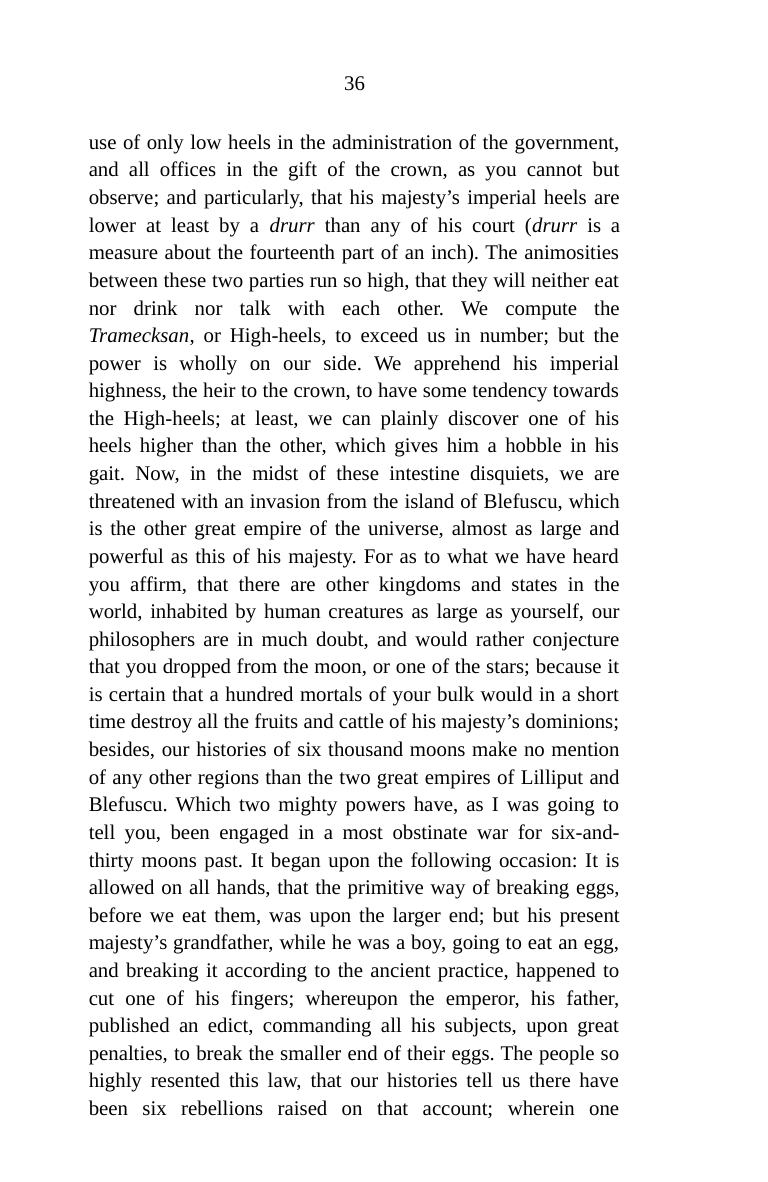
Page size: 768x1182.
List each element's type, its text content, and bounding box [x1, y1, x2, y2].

text use of only low heels in the administration of the government, and all offices in the gift of the crown, as you cannot but observe; and particularly, that his majesty’s imperial heels are lower at least by a drurr than any of his court (drurr is a measure about the fourteenth part of an inch). The animosities between these two parties run so high, that they will neither eat nor drink nor talk with each other. We compute the Tramecksan, or High-heels, to exceed us in number; but the power is wholly on our side. We apprehend his imperial highness, the heir to the crown, to have some tendency towards the High-heels; at least, we can plainly discover one of his heels higher than the other, which gives him a hobble in his gait. Now, in the midst of these intestine disquiets, we are threatened with an invasion from the island of Blefuscu, which is the other great empire of the universe, almost as large and powerful as this of his majesty. For as to what we have heard you affirm, that there are other kingdoms and states in the world, inhabited by human creatures as large as yourself, our philosophers are in much doubt, and would rather conjecture that you dropped from the moon, or one of the stars; because it is certain that a hundred mortals of your bulk would in a short time destroy all the fruits and cattle of his majesty’s dominions; besides, our histories of six thousand moons make no mention of any other regions than the two great empires of Lilliput and Blefuscu. Which two mighty powers have, as I was going to tell you, been engaged in a most obstinate war for six-and-thirty moons past. It began upon the following occasion: It is allowed on all hands, that the primitive way of breaking eggs, before we eat them, was upon the larger end; but his present majesty’s grandfather, while he was a boy, going to eat an egg, and breaking it according to the ancient practice, happened to cut one of his fingers; whereupon the emperor, his father, published an edict, commanding all his subjects, upon great penalties, to break the smaller end of their eggs. The people so highly resented this law, that our histories tell us there have been six rebellions raised on that account; wherein one [88, 130, 620, 1120]
